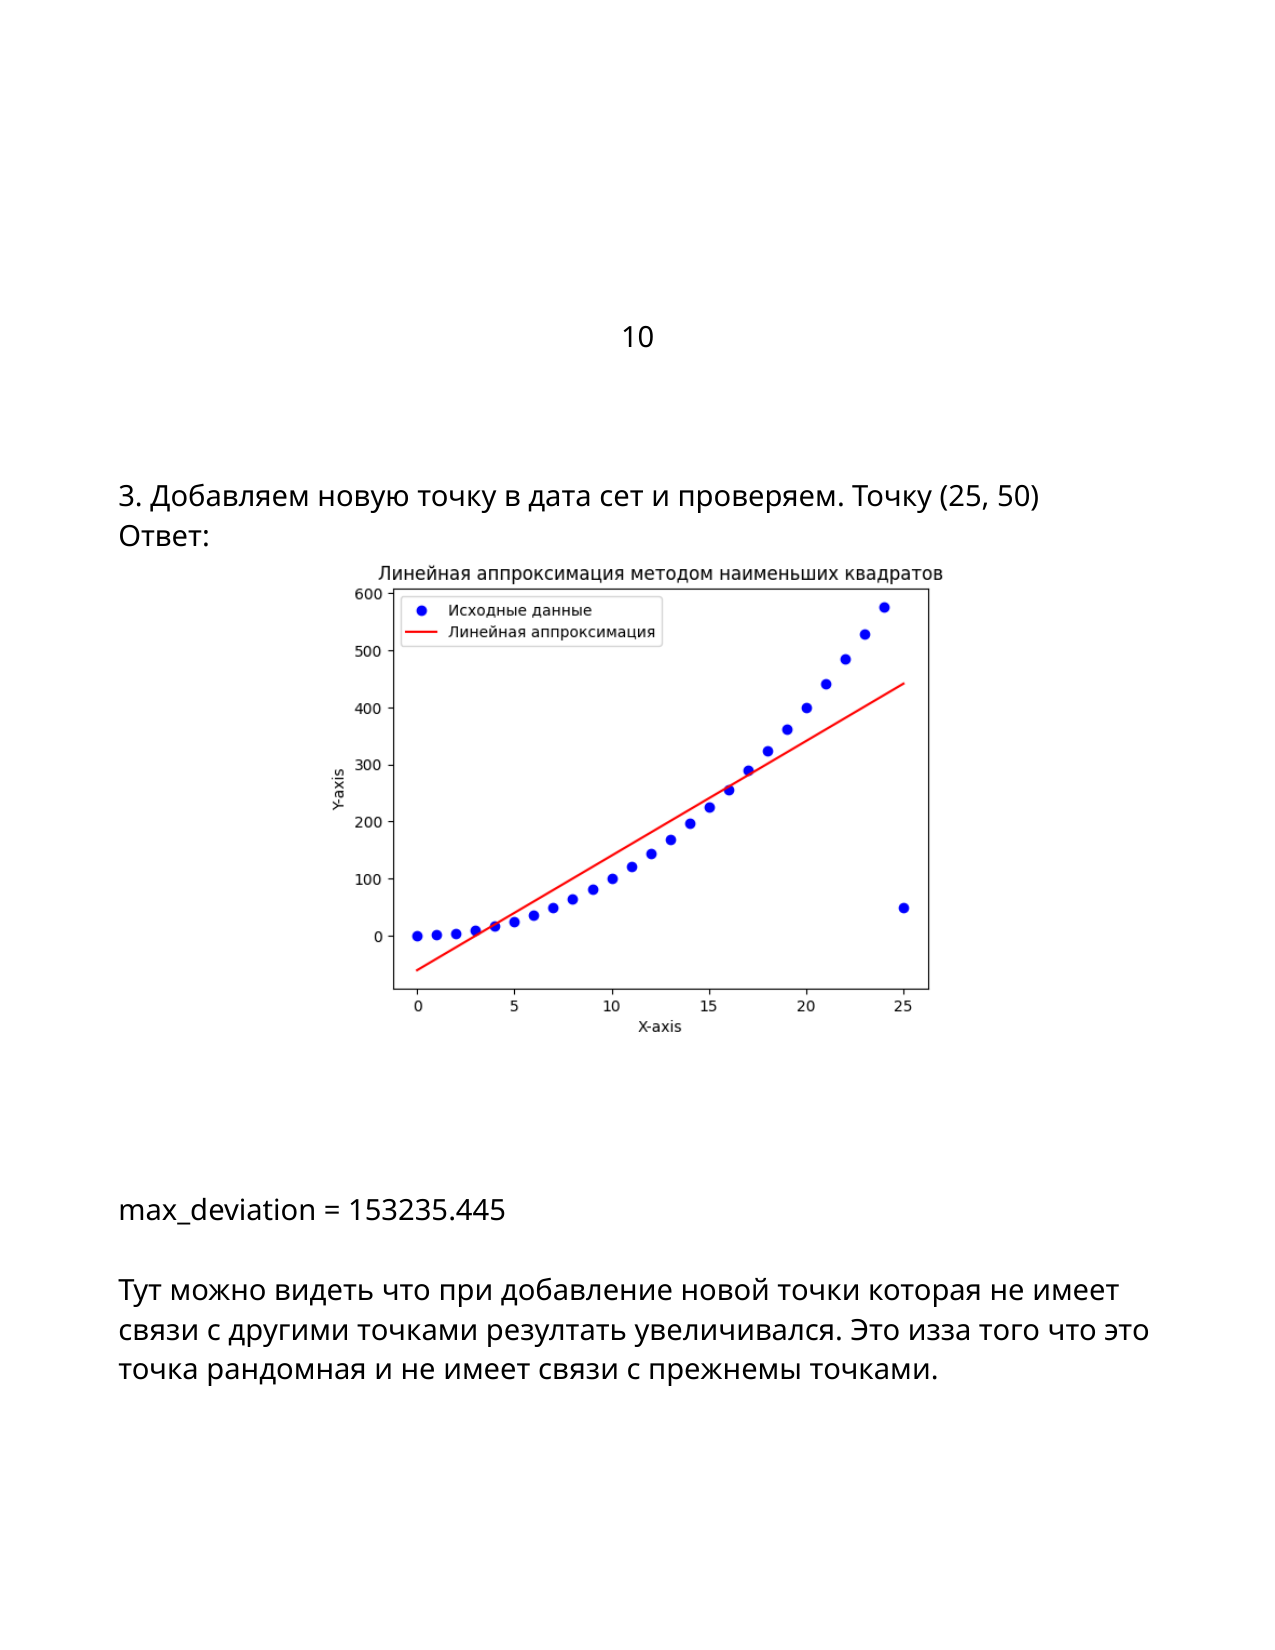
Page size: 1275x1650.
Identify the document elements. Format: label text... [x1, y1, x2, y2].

text Ответ: [118, 515, 1157, 555]
text Тут можно видеть что при добавление новой точки которая не имеет связи с другими точками резултать увеличивался. Это изза того что это точка рандомная и не имеет связи с прежнемы точками. [118, 1269, 1157, 1388]
text max_deviation = 153235.445 [118, 1190, 1157, 1229]
text 8 [118, 317, 1157, 356]
text 3. Добавляем новую точку в дата сет и проверяем. Точку (25, 50) [118, 475, 1157, 515]
picture [322, 554, 953, 1046]
